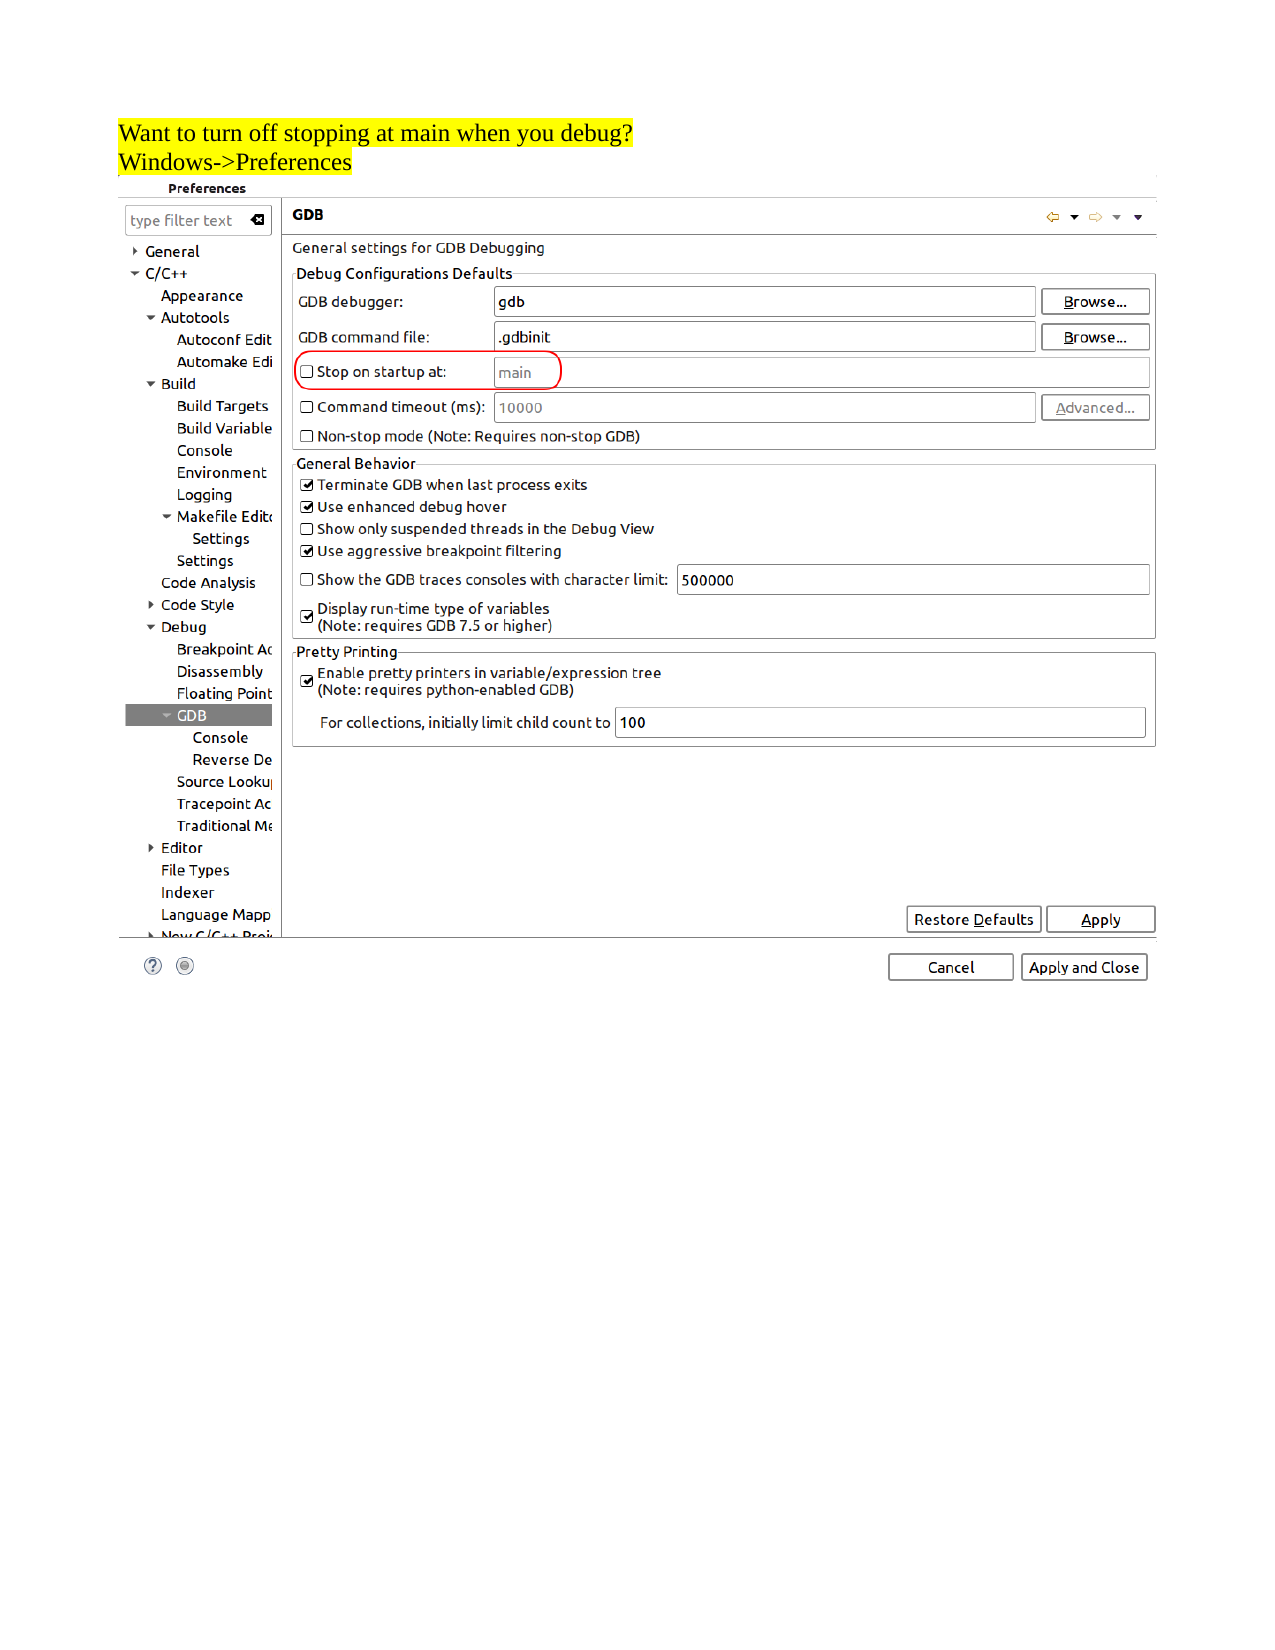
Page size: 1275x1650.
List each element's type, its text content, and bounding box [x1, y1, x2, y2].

text Want to turn off stopping at main when you debug? [118, 118, 1157, 147]
picture [118, 175, 1157, 997]
text Windows->Preferences [118, 147, 1157, 175]
